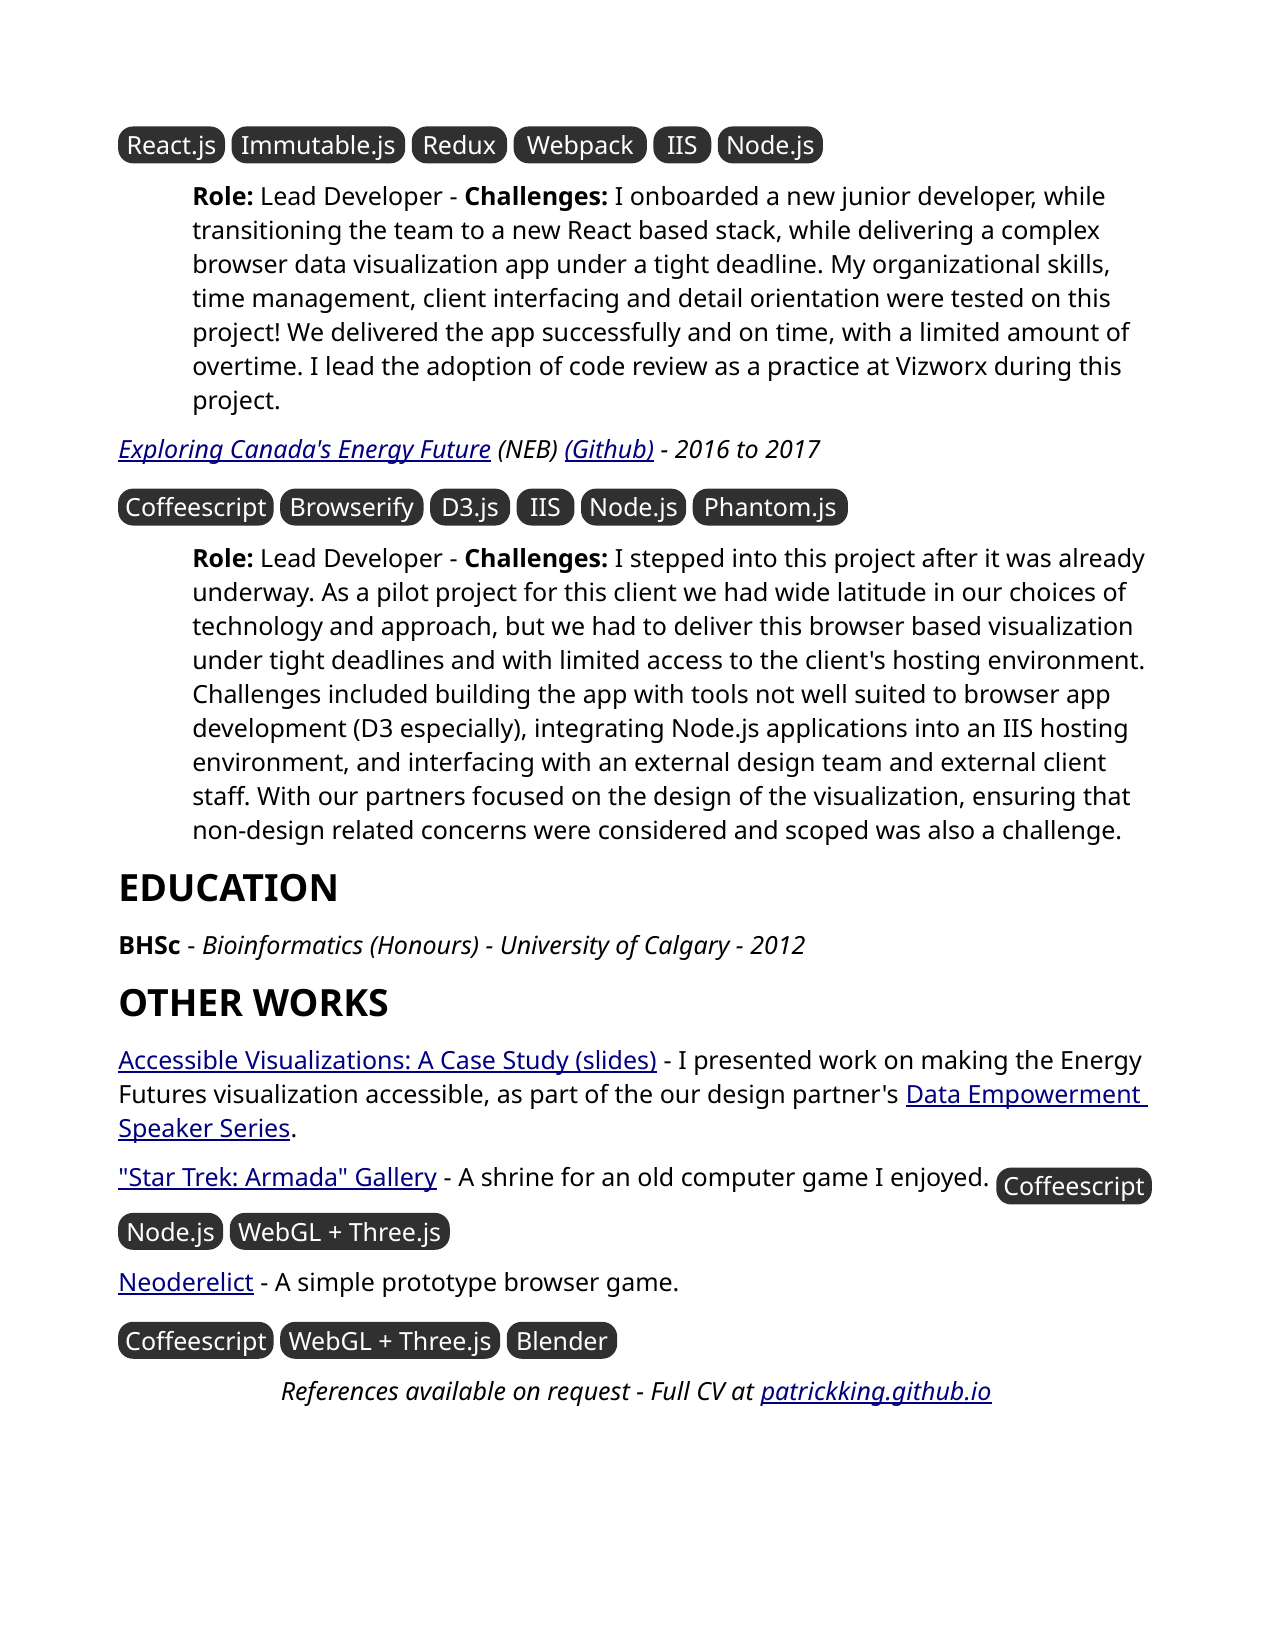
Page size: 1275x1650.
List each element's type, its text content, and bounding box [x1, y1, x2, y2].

text Neoderelict - A simple prototype browser game. [118, 1265, 1157, 1299]
subtitle EDUCATION [118, 862, 1157, 913]
text Role: Lead Developer - Challenges: I stepped into this project after it was already underway. As a pilot project for this client we had wide latitude in our choices of technology and approach, but we had to deliver this browser based visualization under tight deadlines and with limited access to the client's hosting environment. Challenges included building the app with tools not well suited to browser app development (D3 especially), integrating Node.js applications into an IIS hosting environment, and interfacing with an external design team and external client staff. With our partners focused on the design of the visualization, ensuring that non-design related concerns were considered and scoped was also a challenge. [192, 540, 1157, 847]
text Accessible Visualizations: A Case Study (slides) - I presented work on making the Energy Futures visualization accessible, as part of the our design partner's Data Empowerment Speaker Series. [118, 1042, 1157, 1144]
text BHSc - Bioinformatics (Honours) - University of Calgary - 2012 [118, 928, 1157, 962]
subtitle OTHER WORKS [118, 976, 1157, 1027]
text Exploring Canada's Energy Future (NEB) (Github) - 2016 to 2017 [118, 431, 1157, 466]
text Role: Lead Developer - Challenges: I onboarded a new junior developer, while transitioning the team to a new React based stack, while delivering a complex browser data visualization app under a tight deadline. My organizational skills, time management, client interfacing and detail orientation were tested on this project! We delivered the app successfully and on time, with a limited amount of overtime. I lead the adoption of code review as a practice at Vizworx during this project. [192, 178, 1157, 417]
text References available on request - Full CV at patrickking.github.io [118, 1374, 1157, 1408]
text "Star Trek: Armada" Gallery - A shrine for an old computer game I enjoyed. [118, 1159, 1157, 1250]
